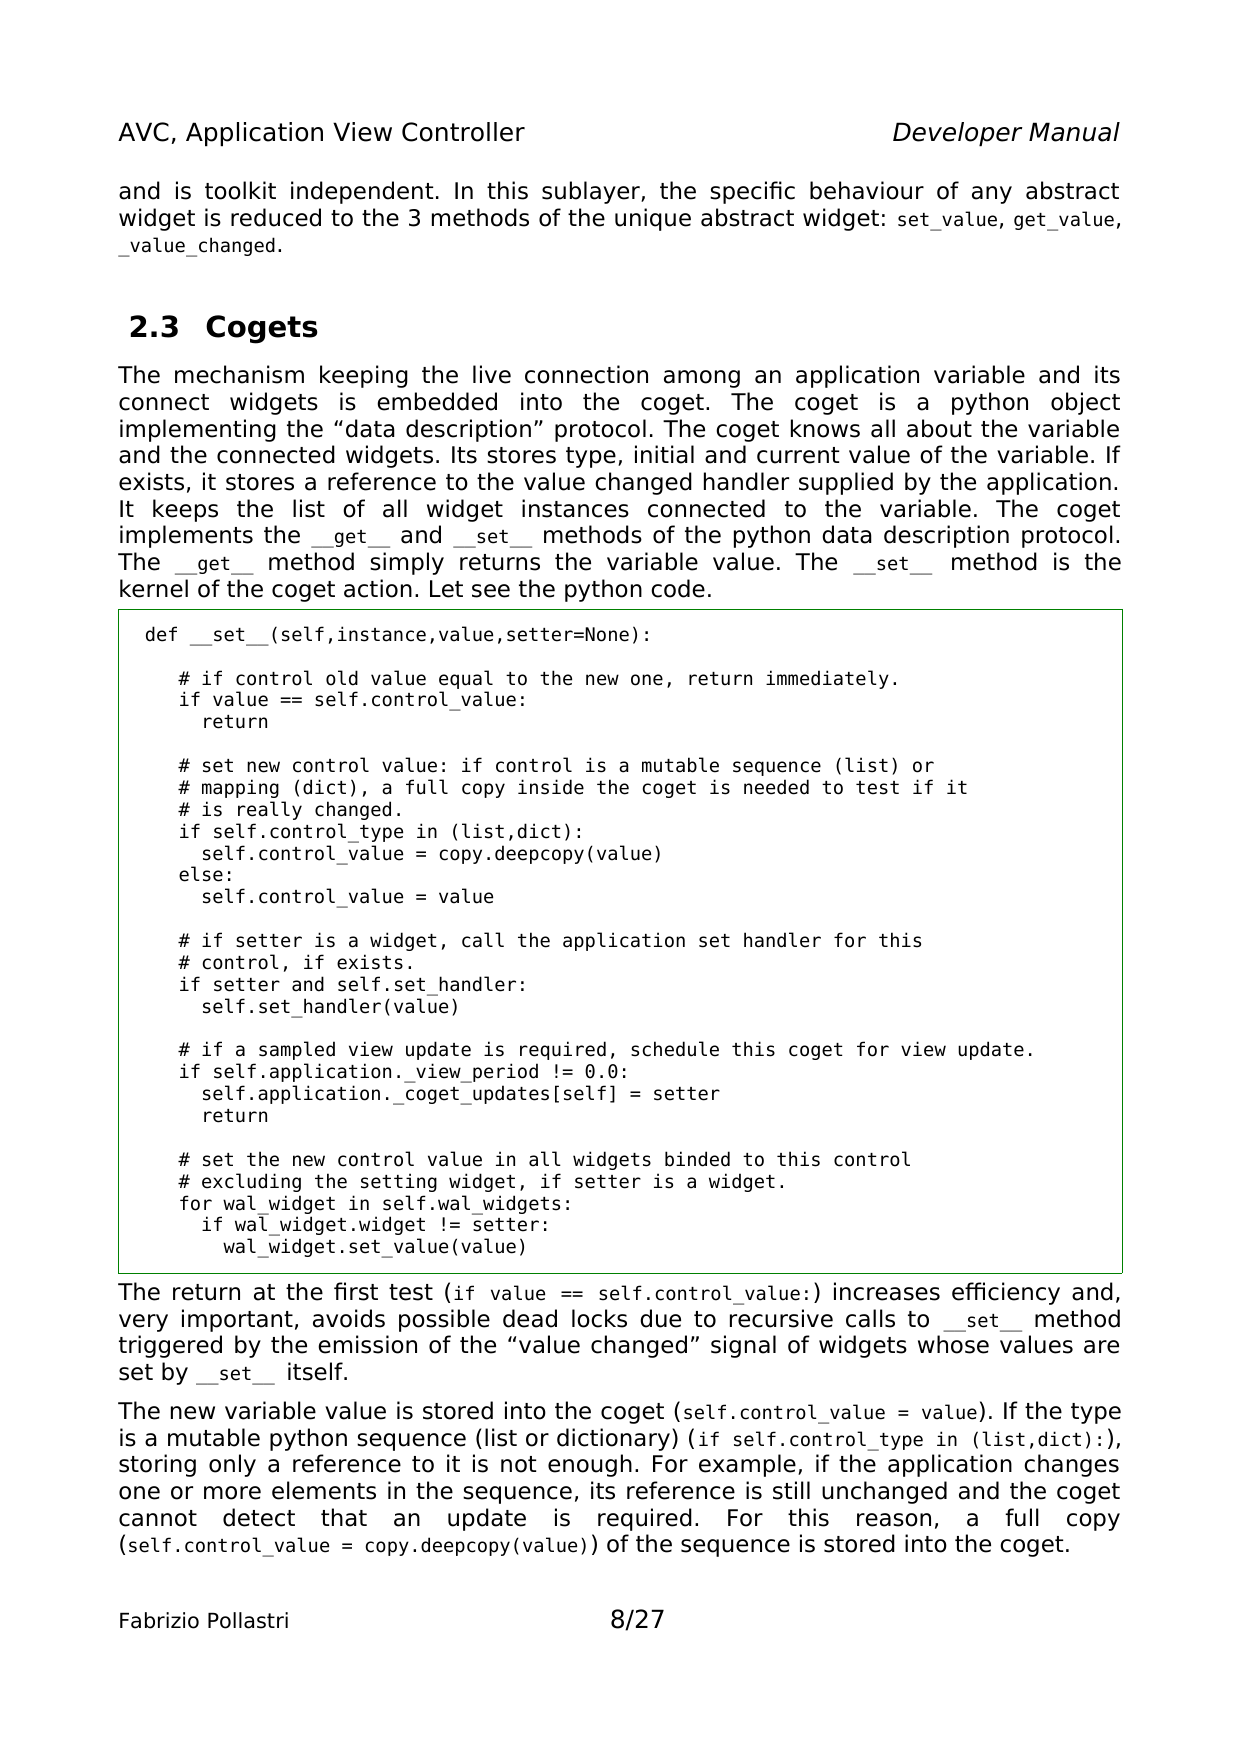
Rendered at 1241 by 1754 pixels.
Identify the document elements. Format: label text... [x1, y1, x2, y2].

text return [119, 1090, 1122, 1127]
text # set new control value: if control is a mutable sequence (list) or [119, 740, 1122, 762]
text wal_widget.set_value(value) [119, 1221, 1122, 1273]
text The return at the first test (if value == self.control_value:) increases efficiency and, very important, avoids possible dead locks due to recursive calls to __set__ method triggered by the emission of the “value changed” signal of widgets whose values are set by __set__ itself. [118, 1279, 1122, 1386]
text # set the new control value in all widgets binded to this control [119, 1134, 1122, 1156]
text if wal_widget.widget != setter: [119, 1199, 1122, 1221]
text else: [119, 849, 1122, 871]
text if setter and self.set_handler: [119, 959, 1122, 981]
text for wal_widget in self.wal_widgets: [119, 1177, 1122, 1199]
text # if control old value equal to the new one, return immediately. [119, 652, 1122, 674]
text and is toolkit independent. In this sublayer, the specific behaviour of any abstract widget is reduced to the 3 methods of the unique abstract widget: set_value, get_value, _value_changed. [118, 178, 1122, 258]
text # excluding the setting widget, if setter is a widget. [119, 1156, 1122, 1177]
text self.application._coget_updates[self] = setter [119, 1068, 1122, 1090]
text The mechanism keeping the live connection among an application variable and its connect widgets is embedded into the coget. The coget is a python object implementing the “data description” protocol. The coget knows all about the variable and the connected widgets. Its stores type, initial and current value of the variable. If exists, it stores a reference to the value changed handler supplied by the application. It keeps the list of all widget instances connected to the variable. The coget implements the __get__ and __set__ methods of the python data description protocol. The __get__ method simply returns the variable value. The __set__ method is the kernel of the coget action. Let see the python code. [118, 363, 1122, 603]
text # if a sampled view update is required, schedule this coget for view update. [119, 1024, 1122, 1046]
text self.set_handler(value) [119, 981, 1122, 1017]
subtitle Cogets [118, 311, 1122, 344]
text # control, if exists. [119, 937, 1122, 959]
text # if setter is a widget, call the application set handler for this [119, 915, 1122, 937]
text if value == self.control_value: [119, 674, 1122, 696]
text self.control_value = value [119, 871, 1122, 908]
text The new variable value is stored into the coget (self.control_value = value). If the type is a mutable python sequence (list or dictionary) (if self.control_type in (list,dict):), storing only a reference to it is not enough. For example, if the application changes one or more elements in the sequence, its reference is still unchanged and the coget cannot detect that an update is required. For this reason, a full copy (self.control_value = copy.deepcopy(value)) of the sequence is stored into the coget. [118, 1398, 1122, 1558]
text # mapping (dict), a full copy inside the coget is needed to test if it [119, 762, 1122, 784]
text self.control_value = copy.deepcopy(value) [119, 827, 1122, 849]
text if self.control_type in (list,dict): [119, 806, 1122, 827]
text return [119, 696, 1122, 733]
text # is really changed. [119, 784, 1122, 806]
text def __set__(self,instance,value,setter=None): [119, 610, 1122, 646]
text if self.application._view_period != 0.0: [119, 1046, 1122, 1068]
